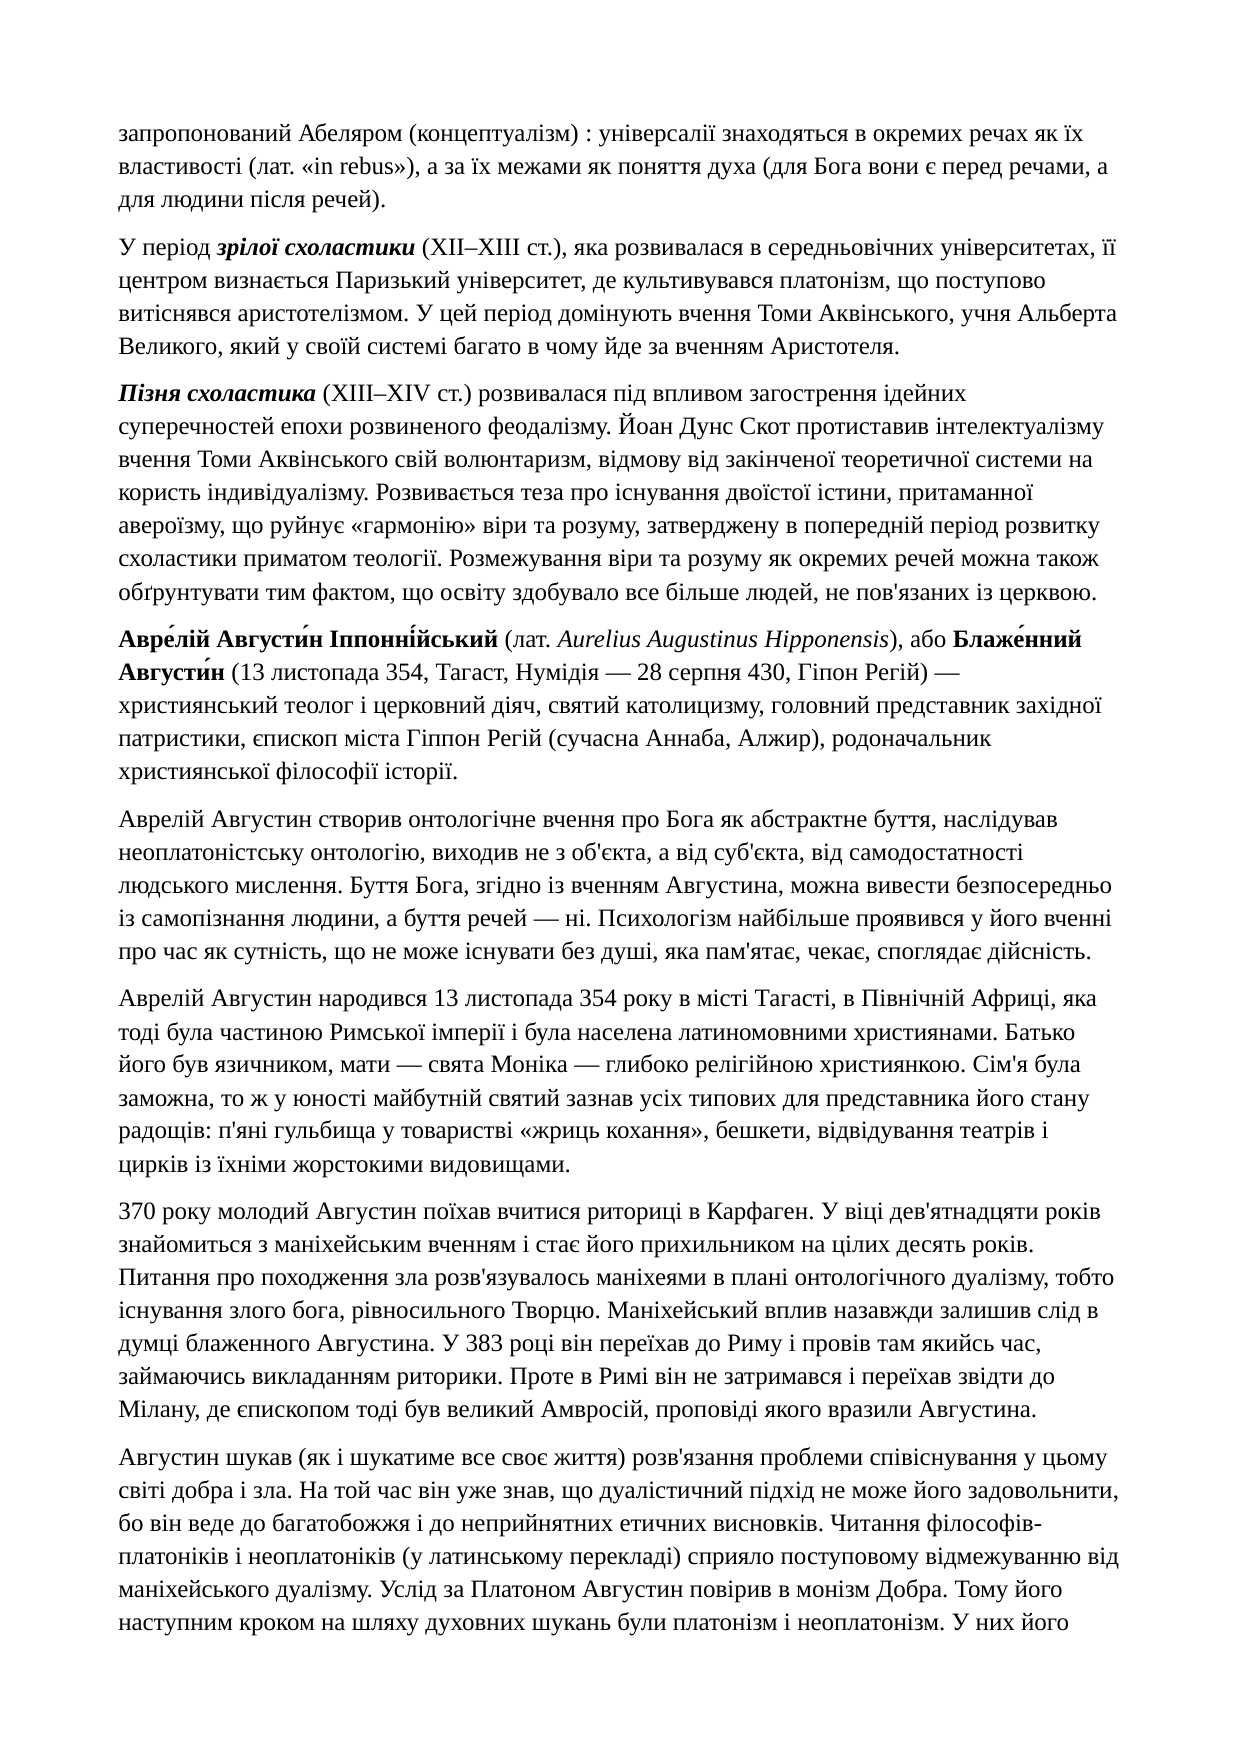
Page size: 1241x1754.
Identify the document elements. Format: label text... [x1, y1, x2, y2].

text Авре́лій Августи́н Іппонні́йський (лат. Aurelius Augustinus Hipponensis), або Блаже́нний Августи́н (13 листопада 354, Тагаст, Нумідія — 28 серпня 430, Гіпон Регій) — християнський теолог і церковний діяч, святий католицизму, головний представник західної патристики, єпископ міста Гіппон Регій (сучасна Аннаба, Алжир), родоначальник християнської філософії історії. [118, 624, 1122, 785]
text 370 року молодий Августин поїхав вчитися риториці в Карфаген. У віці дев'ятнадцяти років знайомиться з маніхейським вченням і стає його прихильником на цілих десять років. Питання про походження зла розв'язувалось маніхеями в плані онтологічного дуалізму, тобто існування злого бога, рівносильного Творцю. Маніхейський вплив назавжди залишив слід в думці блаженного Августина. У 383 році він переїхав до Риму і провів там якийсь час, займаючись викладанням риторики. Проте в Римі він не затримався і переїхав звідти до Мілану, де єпископом тоді був великий Амвросій, проповіді якого вразили Августина. [118, 1196, 1122, 1423]
text Августин шукав (як і шукатиме все своє життя) розв'язання проблеми співіснування у цьому світі добра і зла. На той час він уже знав, що дуалістичний підхід не може його задовольнити, бо він веде до багатобожжя і до неприйнятних етичних висновків. Читання філософів-платоніків і неоплатоніків (у латинському перекладі) сприяло поступовому відмежуванню від маніхейського дуалізму. Услід за Платоном Августин повірив в монізм Добра. Тому його наступним кроком на шляху духовних шукань були платонізм і неоплатонізм. У них його [118, 1442, 1122, 1636]
text Аврелій Августин створив онтологічне вчення про Бога як абстрактне буття, наслідував неоплатоністську онтологію, виходив не з об'єкта, а від суб'єкта, від самодостатності людського мислення. Буття Бога, згідно із вченням Августина, можна вивести безпосередньо із самопізнання людини, а буття речей — ні. Психологізм найбільше проявився у його вченні про час як сутність, що не може існувати без душі, яка пам'ятає, чекає, споглядає дійсність. [118, 804, 1122, 965]
text Аврелій Августин народився 13 листопада 354 року в місті Тагасті, в Північній Африці, яка тоді була частиною Римської імперії і була населена латиномовними християнами. Батько його був язичником, мати — свята Моніка — глибоко релігійною християнкою. Сім'я була заможна, то ж у юності майбутній святий зазнав усіх типових для представника його стану радощів: п'яні гульбища у товаристві «жриць кохання», бешкети, відвідування театрів і цирків із їхніми жорстокими видовищами. [118, 983, 1122, 1177]
text У період зрілої схоластики (XII–XIII ст.), яка розвивалася в середньовічних університетах, її центром визнається Паризький університет, де культивувався платонізм, що поступово витіснявся аристотелізмом. У цей період домінують вчення Томи Аквінського, учня Альберта Великого, який у своїй системі багато в чому йде за вченням Аристотеля. [118, 232, 1122, 359]
text Пізня схоластика (XIII–XIV ст.) розвивалася під впливом загострення ідейних суперечностей епохи розвиненого феодалізму. Йоан Дунс Скот протиставив інтелектуалізму вчення Томи Аквінського свій волюнтаризм, відмову від закінченої теоретичної системи на користь індивідуалізму. Розвивається теза про існування двоїстої істини, притаманної авероїзму, що руйнує «гармонію» віри та розуму, затверджену в попередній період розвитку схоластики приматом теології. Розмежування віри та розуму як окремих речей можна також обґрунтувати тим фактом, що освіту здобувало все більше людей, не пов'язаних із церквою. [118, 378, 1122, 605]
text запропонований Абеляром (концептуалізм) : універсалії знаходяться в окремих речах як їх властивості (лат. «in rebus»), а за їх межами як поняття духа (для Бога вони є перед речами, а для людини після речей). [118, 118, 1122, 213]
